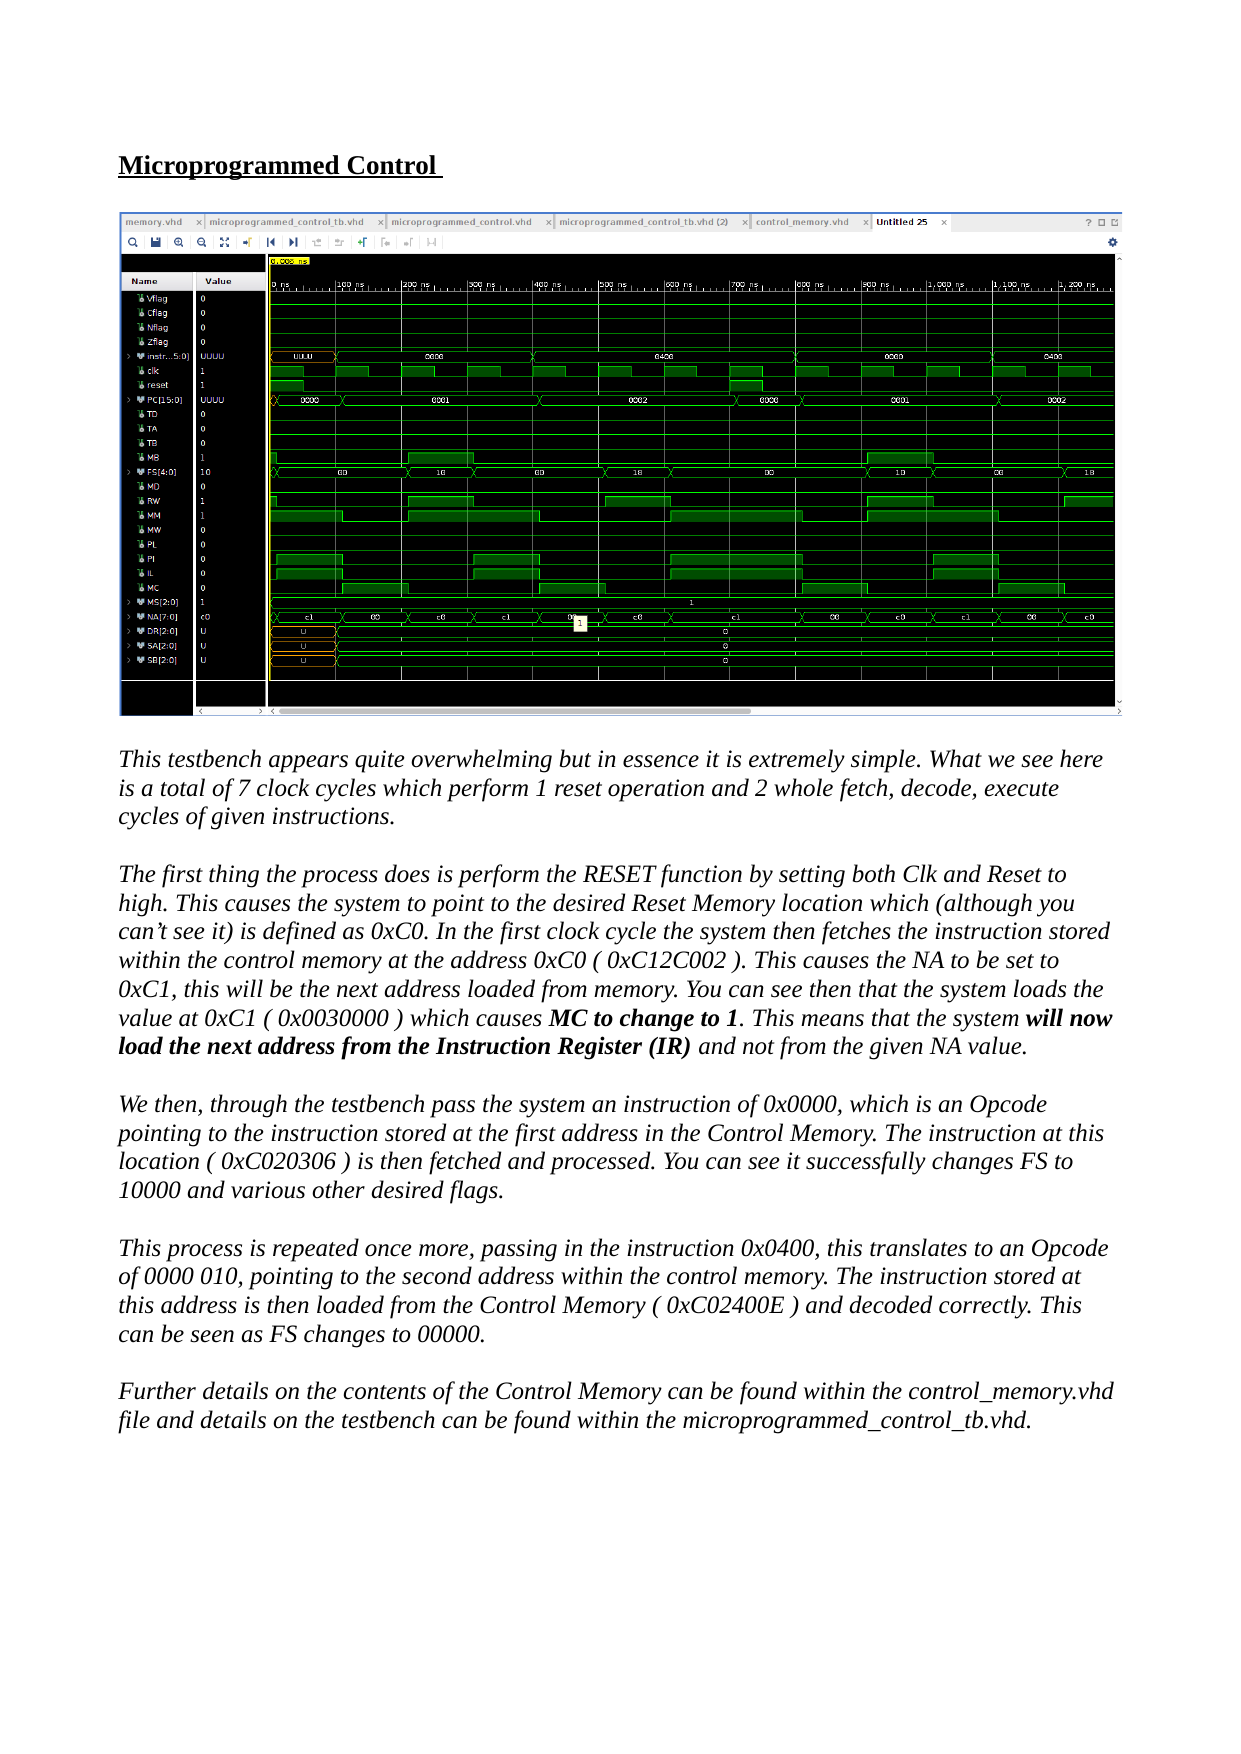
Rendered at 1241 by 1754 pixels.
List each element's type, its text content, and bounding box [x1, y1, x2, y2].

text Microprogrammed Control [118, 149, 1122, 180]
text The first thing the process does is perform the RESET function by setting both Clk and Reset to high. This causes the system to point to the desired Reset Memory location which (although you can’t see it) is defined as 0xC0. In the first clock cycle the system then fetches the instruction stored within the control memory at the address 0xC0 ( 0xC12C002 ). This causes the NA to be set to 0xC1, this will be the next address loaded from memory. You can see then that the system loads the value at 0xC1 ( 0x0030000 ) which causes MC to change to 1. This means that the system will now load the next address from the Instruction Register (IR) and not from the given NA value. [118, 859, 1122, 1060]
text Further details on the contents of the Control Memory can be found within the control_memory.vhd file and details on the testbench can be found within the microprogrammed_control_tb.vhd. [118, 1376, 1122, 1434]
text This testbench appears quite overwhelming but in essence it is extremely simple. What we see here is a total of 7 clock cycles which perform 1 reset operation and 2 whole fetch, decode, execute cycles of given instructions. [118, 744, 1122, 830]
text This process is repeated once more, passing in the instruction 0x0400, this translates to an Opcode of 0000 010, pointing to the second address within the control memory. The instruction stored at this address is then loaded from the Control Memory ( 0xC02400E ) and decoded correctly. This can be seen as FS changes to 00000. [118, 1233, 1122, 1348]
text We then, through the testbench pass the system an instruction of 0x0000, which is an Opcode pointing to the instruction stored at the first address in the Control Memory. The instruction at this location ( 0xC020306 ) is then fetched and processed. You can see it successfully changes FS to 10000 and various other desired flags. [118, 1089, 1122, 1204]
picture [118, 211, 1123, 716]
